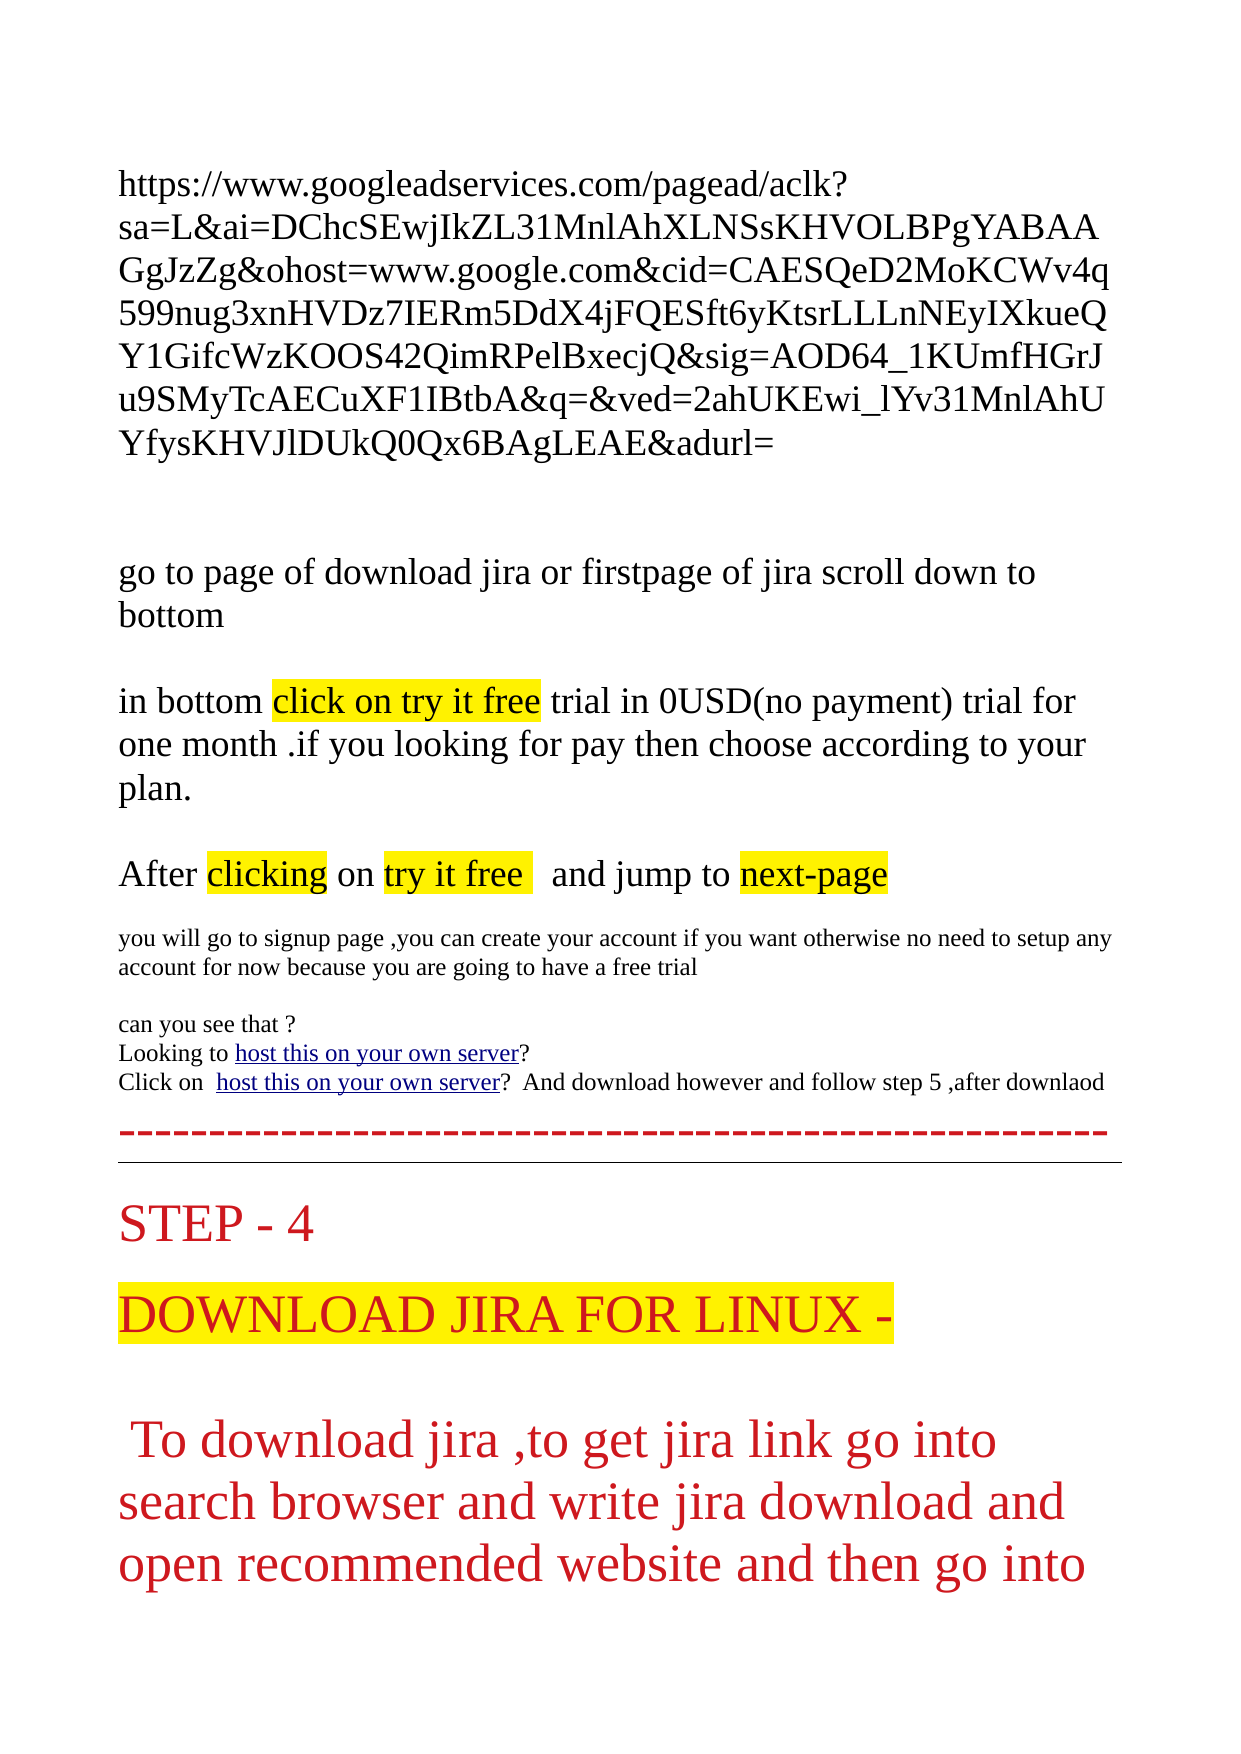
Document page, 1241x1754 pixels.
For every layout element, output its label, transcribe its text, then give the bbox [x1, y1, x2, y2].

text Looking to host this on your own server? [118, 1038, 1122, 1067]
text in bottom click on try it free trial in 0USD(no payment) trial for one month .if you looking for pay then choose according to your plan. [118, 679, 1122, 808]
text go to page of download jira or firstpage of jira scroll down to bottom [118, 549, 1122, 636]
text https://www.googleadservices.com/pagead/aclk?sa=L&ai=DChcSEwjIkZL31MnlAhXLNSsKHVOLBPgYABAAGgJzZg&ohost=www.google.com&cid=CAESQeD2MoKCWv4q599nug3xnHVDz7IERm5DdX4jFQESft6yKtsrLLLnNEyIXkueQY1GifcWzKOOS42QimRPelBxecjQ&sig=AOD64_1KUmfHGrJu9SMyTcAECuXF1IBtbA&q=&ved=2ahUKEwi_lYv31MnlAhUYfysKHVJlDUkQ0Qx6BAgLEAE&adurl= [118, 161, 1122, 463]
text Click on host this on your own server? And download however and follow step 5 ,after downlaod [118, 1067, 1122, 1096]
text you will go to signup page ,you can create your account if you want otherwise no need to setup any account for now because you are going to have a free trial [118, 923, 1122, 981]
text After clicking on try it free and jump to next-page [118, 851, 1122, 894]
text DOWNLOAD JIRA FOR LINUX - [118, 1282, 1122, 1344]
text To download jira ,to get jira link go into search browser and write jira download and open recommended website and then go into [118, 1407, 1122, 1594]
text STEP - 4 [118, 1191, 1122, 1253]
text ------------------------------------------------------- [118, 1096, 1122, 1162]
text can you see that ? [118, 1009, 1122, 1038]
